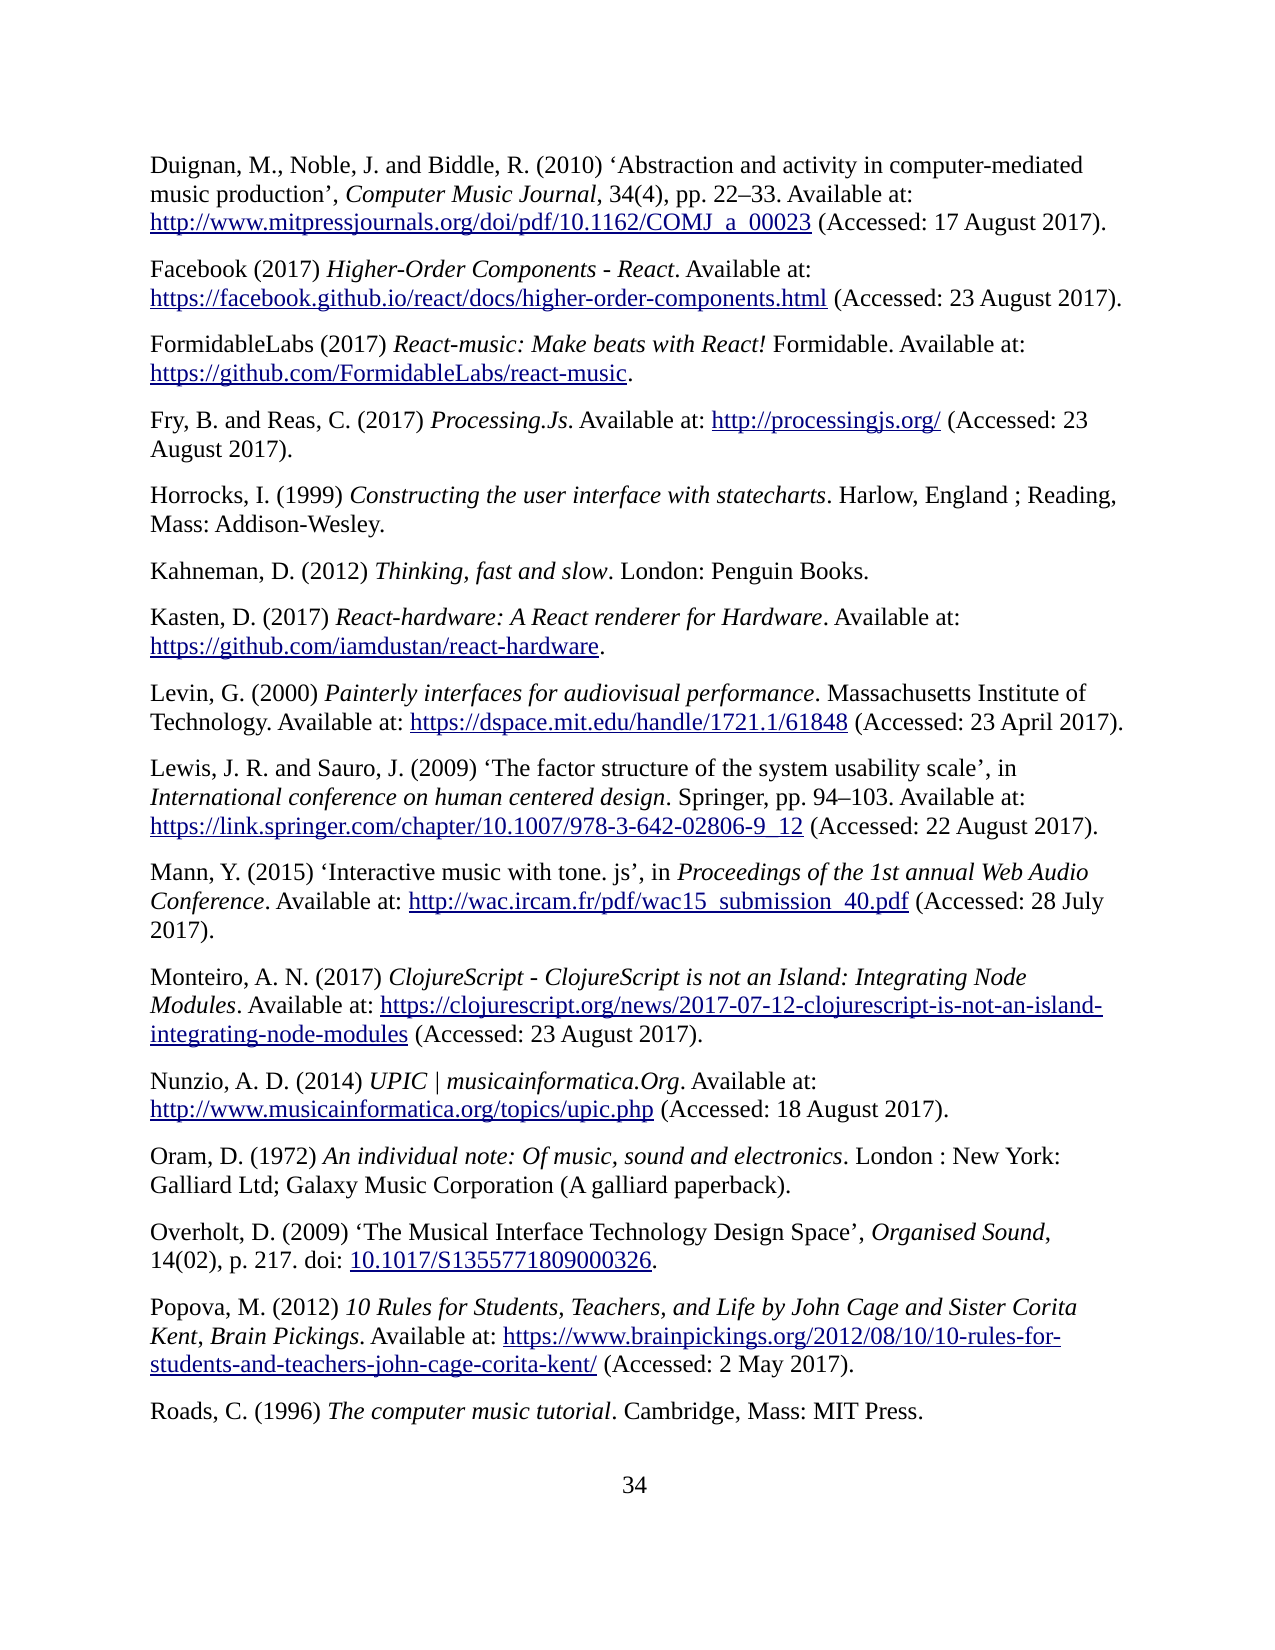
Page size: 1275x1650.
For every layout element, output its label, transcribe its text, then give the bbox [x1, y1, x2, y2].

text Overholt, D. (2009) ‘The Musical Interface Technology Design Space’, Organised Sound, 14(02), p. 217. doi: 10.1017/S1355771809000326. [150, 1217, 1125, 1274]
text Facebook (2017) Higher-Order Components - React. Available at: https://facebook.github.io/react/docs/higher-order-components.html (Accessed: 23 August 2017). [150, 254, 1125, 312]
text Popova, M. (2012) 10 Rules for Students, Teachers, and Life by John Cage and Sister Corita Kent, Brain Pickings. Available at: https://www.brainpickings.org/2012/08/10/10-rules-for-students-and-teachers-john-cage-corita-kent/ (Accessed: 2 May 2017). [150, 1292, 1125, 1378]
text Kasten, D. (2017) React-hardware: A React renderer for Hardware. Available at: https://github.com/iamdustan/react-hardware. [150, 602, 1125, 660]
text Horrocks, I. (1999) Constructing the user interface with statecharts. Harlow, England ; Reading, Mass: Addison-Wesley. [150, 480, 1125, 538]
text FormidableLabs (2017) React-music: Make beats with React! Formidable. Available at: https://github.com/FormidableLabs/react-music. [150, 329, 1125, 387]
text Duignan, M., Noble, J. and Biddle, R. (2010) ‘Abstraction and activity in computer-mediated music production’, Computer Music Journal, 34(4), pp. 22–33. Available at: http://www.mitpressjournals.org/doi/pdf/10.1162/COMJ_a_00023 (Accessed: 17 August 2017). [150, 150, 1125, 236]
text Oram, D. (1972) An individual note: Of music, sound and electronics. London : New York: Galliard Ltd; Galaxy Music Corporation (A galliard paperback). [150, 1141, 1125, 1199]
text Fry, B. and Reas, C. (2017) Processing.Js. Available at: http://processingjs.org/ (Accessed: 23 August 2017). [150, 405, 1125, 462]
text Monteiro, A. N. (2017) ClojureScript - ClojureScript is not an Island: Integrating Node Modules. Available at: https://clojurescript.org/news/2017-07-12-clojurescript-is-not-an-island-integrating-node-modules (Accessed: 23 August 2017). [150, 962, 1125, 1048]
text Roads, C. (1996) The computer music tutorial. Cambridge, Mass: MIT Press. [150, 1396, 1125, 1425]
text Kahneman, D. (2012) Thinking, fast and slow. London: Penguin Books. [150, 556, 1125, 584]
text Lewis, J. R. and Sauro, J. (2009) ‘The factor structure of the system usability scale’, in International conference on human centered design. Springer, pp. 94–103. Available at: https://link.springer.com/chapter/10.1007/978-3-642-02806-9_12 (Accessed: 22 August 2017). [150, 753, 1125, 839]
text Nunzio, A. D. (2014) UPIC | musicainformatica.Org. Available at: http://www.musicainformatica.org/topics/upic.php (Accessed: 18 August 2017). [150, 1066, 1125, 1123]
text Mann, Y. (2015) ‘Interactive music with tone. js’, in Proceedings of the 1st annual Web Audio Conference. Available at: http://wac.ircam.fr/pdf/wac15_submission_40.pdf (Accessed: 28 July 2017). [150, 857, 1125, 944]
text Levin, G. (2000) Painterly interfaces for audiovisual performance. Massachusetts Institute of Technology. Available at: https://dspace.mit.edu/handle/1721.1/61848 (Accessed: 23 April 2017). [150, 678, 1125, 735]
